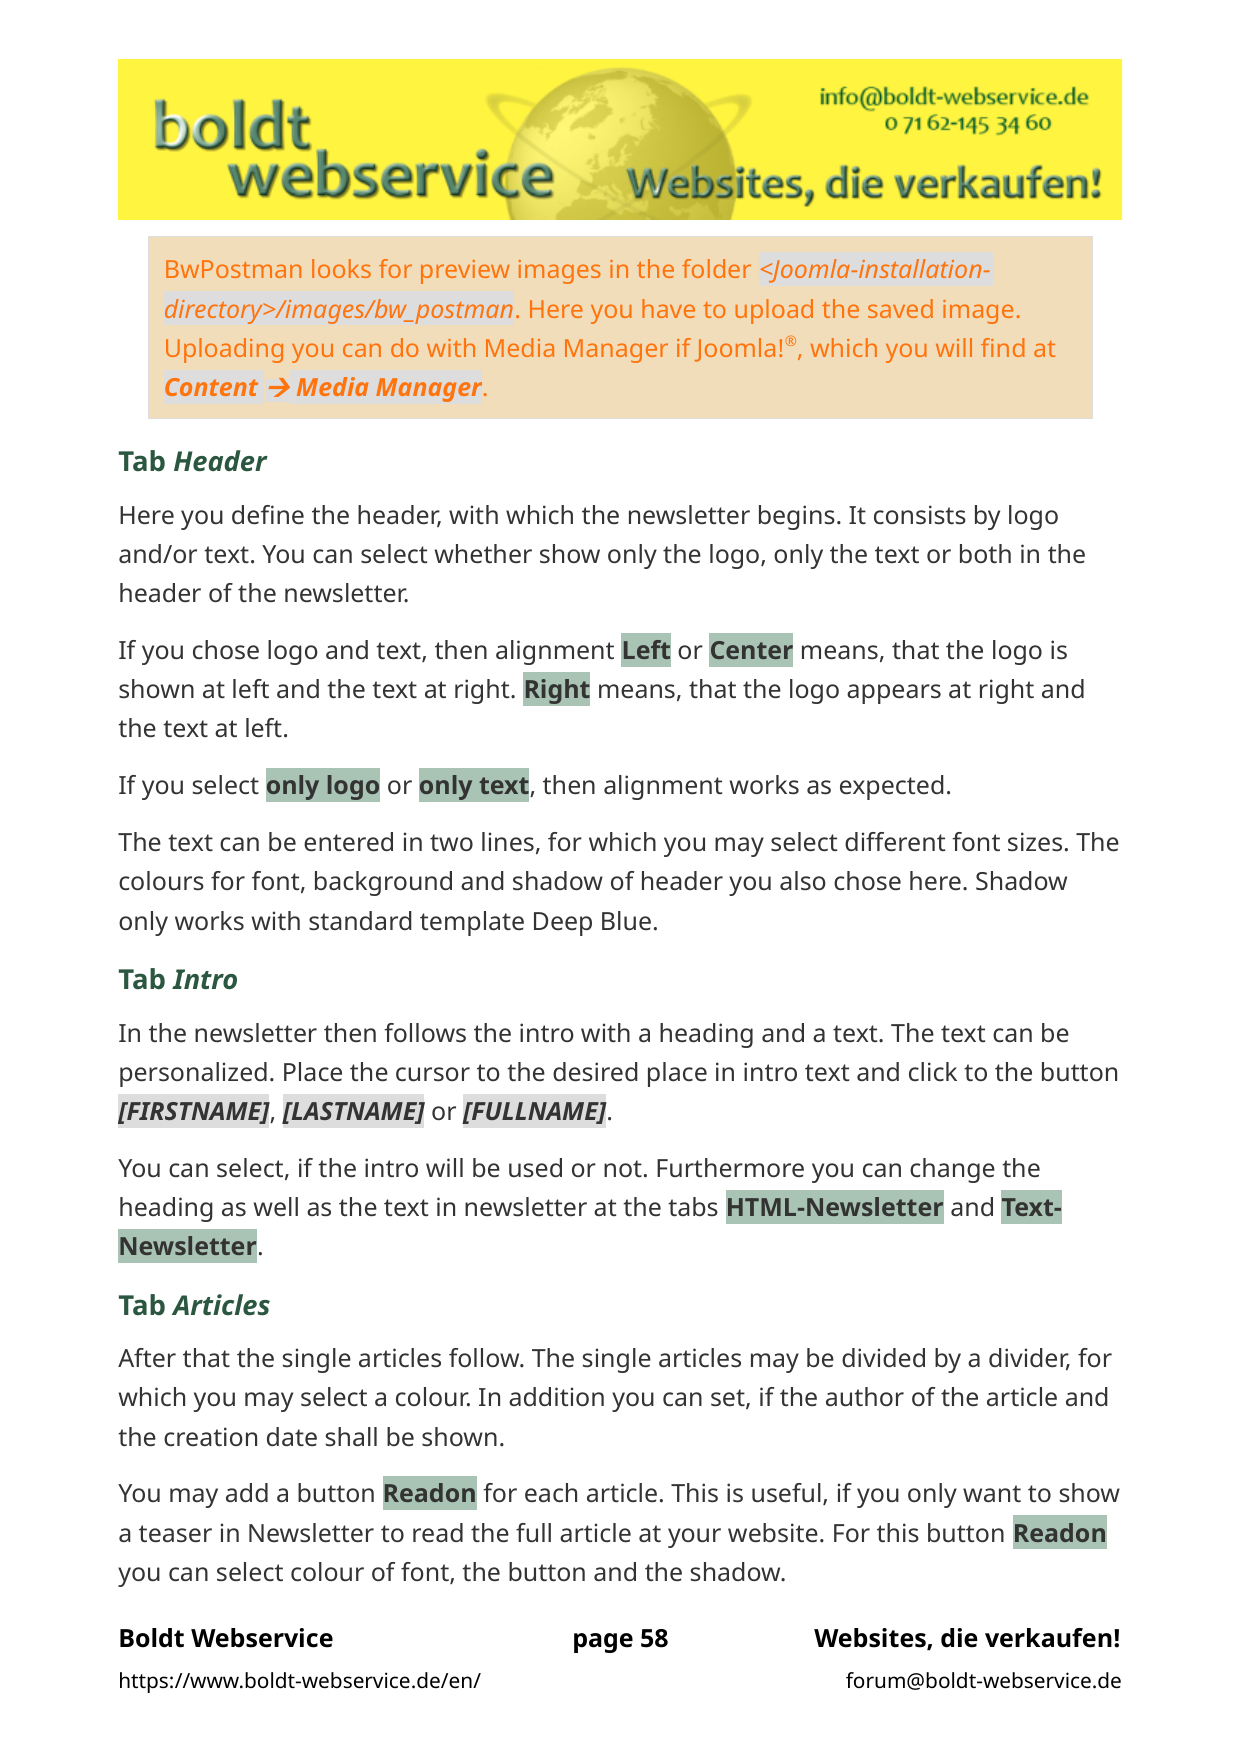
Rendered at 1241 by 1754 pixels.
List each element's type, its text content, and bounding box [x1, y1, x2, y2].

subtitle Tab Header [118, 442, 1122, 480]
text In the newsletter then follows the intro with a heading and a text. The text can be personalized. Place the cursor to the desired place in intro text and click to the button [FIRSTNAME], [LASTNAME] or [FULLNAME]. [118, 1015, 1122, 1128]
text Here you define the header, with which the newsletter begins. It consists by logo and/or text. You can select whether show only the logo, only the text or both in the header of the newsletter. [118, 497, 1122, 610]
picture [118, 59, 1123, 220]
text If you chose logo and text, then alignment Left or Center means, that the logo is shown at left and the text at right. Right means, that the logo appears at right and the text at left. [118, 633, 1122, 745]
subtitle Tab Articles [118, 1286, 1122, 1323]
text BwPostman looks for preview images in the folder <Joomla-installation-directory>/images/bw_postman. Here you have to upload the saved image. Uploading you can do with Media Manager if Joomla!®, which you will find at Content  Media Manager. [149, 237, 1092, 418]
text You can select, if the intro will be used or not. Furthermore you can change the heading as well as the text in newsletter at the tabs HTML-Newsletter and Text-Newsletter. [118, 1150, 1122, 1263]
text After that the single articles follow. The single articles may be divided by a divider, for which you may select a colour. In addition you can set, if the author of the article and the creation date shall be shown. [118, 1341, 1122, 1453]
subtitle Tab Intro [118, 960, 1122, 997]
text You may add a button Readon for each article. This is useful, if you only want to show a teaser in Newsletter to read the full article at your website. For this button Readon you can select colour of font, the button and the shadow. [118, 1476, 1122, 1588]
text The text can be entered in two lines, for which you may select different font sizes. The colours for font, background and shadow of header you also chose here. Shadow only works with standard template Deep Blue. [118, 825, 1122, 937]
text If you select only logo or only text, then alignment works as expected. [118, 768, 266, 802]
text If you select only logo or only text, then alignment works as expected. [529, 768, 1122, 802]
